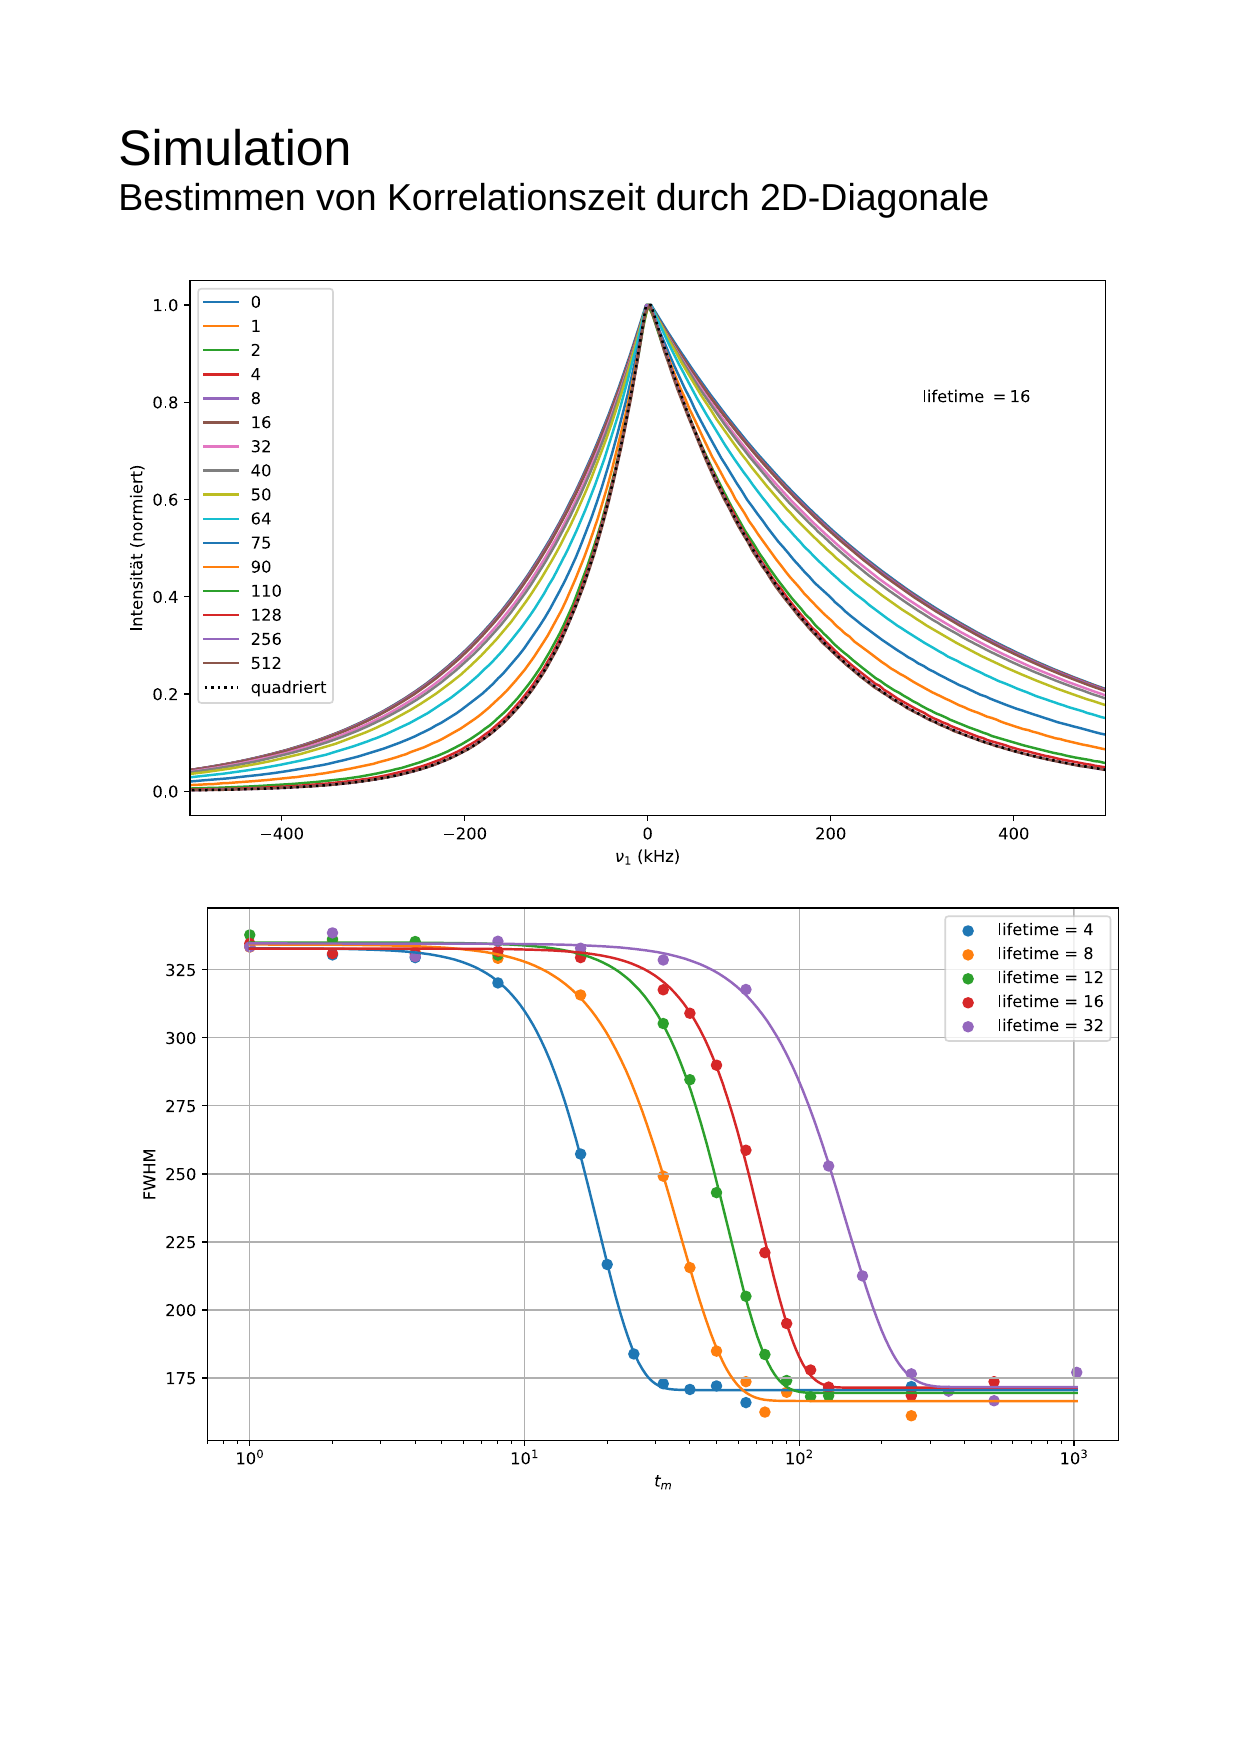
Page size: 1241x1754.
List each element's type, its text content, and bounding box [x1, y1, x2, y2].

text Bestimmen von Korrelationszeit durch 2D-Diagonale [118, 176, 1122, 219]
text Simulation [118, 118, 1122, 176]
